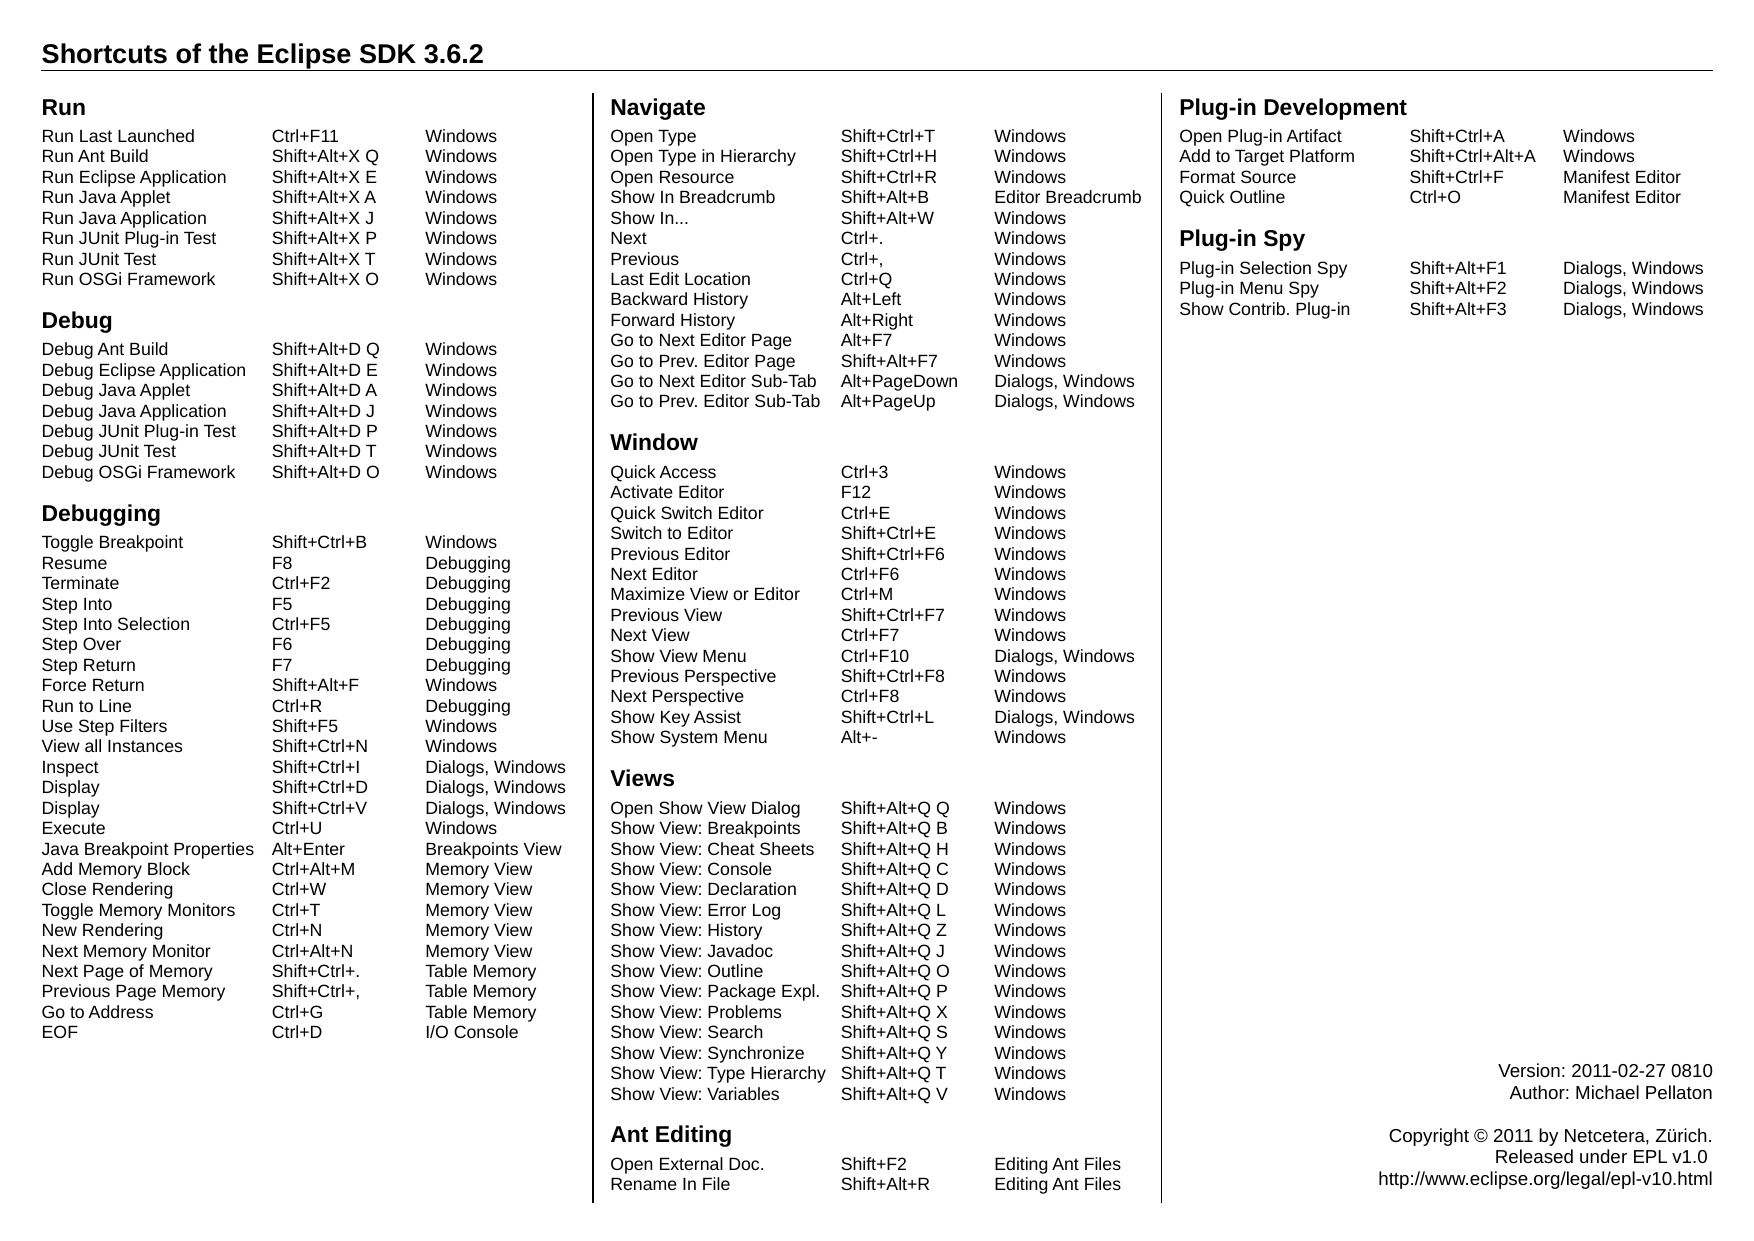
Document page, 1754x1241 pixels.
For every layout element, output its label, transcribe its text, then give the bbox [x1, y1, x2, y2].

text Inspect Shift+Ctrl+I Dialogs, Windows [41, 757, 575, 777]
text Previous Ctrl+, Windows [610, 248, 1144, 269]
text Open Show View Dialog Shift+Alt+Q Q Windows [610, 797, 1144, 818]
text Use Step Filters Shift+F5 Windows [41, 716, 575, 736]
text Next Memory Monitor Ctrl+Alt+N Memory View [41, 940, 575, 961]
text Next Page of Memory Shift+Ctrl+. Table Memory [41, 961, 575, 981]
text Debug JUnit Plug-in Test Shift+Alt+D P Windows [41, 421, 575, 441]
text Step Into Selection Ctrl+F5 Debugging [41, 614, 575, 634]
text Rename In File Shift+Alt+R Editing Ant Files [610, 1174, 1144, 1194]
text Debug OSGi Framework Shift+Alt+D O Windows [41, 462, 575, 482]
text Quick Switch Editor Ctrl+E Windows [610, 502, 1144, 523]
text Run Java Applet Shift+Alt+X A Windows [41, 187, 575, 207]
text Show View: Outline Shift+Alt+Q O Windows [610, 961, 1144, 981]
text Plug-in Selection Spy Shift+Alt+F1 Dialogs, Windows [1179, 257, 1713, 278]
text Open Plug-in Artifact Shift+Ctrl+A Windows [1179, 126, 1713, 146]
text Open Resource Shift+Ctrl+R Windows [610, 167, 1144, 187]
text Version: 2011-02-27 0810 Author: Michael Pellaton [1183, 1060, 1713, 1125]
text Debug Java Application Shift+Alt+D J Windows [41, 400, 575, 421]
text Next Editor Ctrl+F6 Windows [610, 564, 1144, 584]
text Go to Prev. Editor Page Shift+Alt+F7 Windows [610, 350, 1144, 371]
text Run to Line Ctrl+R Debugging [41, 695, 575, 716]
text Plug-in Menu Spy Shift+Alt+F2 Dialogs, Windows [1179, 278, 1713, 298]
text EOF Ctrl+D I/O Console [41, 1022, 575, 1042]
text Run Java Application Shift+Alt+X J Windows [41, 207, 575, 228]
text New Rendering Ctrl+N Memory View [41, 920, 575, 940]
text Show View: Error Log Shift+Alt+Q L Windows [610, 899, 1144, 920]
text Backward History Alt+Left Windows [610, 289, 1144, 309]
subtitle Ant Editing [610, 1121, 1144, 1148]
text Maximize View or Editor Ctrl+M Windows [610, 584, 1144, 604]
text Last Edit Location Ctrl+Q Windows [610, 269, 1144, 289]
text Show In Breadcrumb Shift+Alt+B Editor Breadcrumb [610, 187, 1144, 207]
text Open Type in Hierarchy Shift+Ctrl+H Windows [610, 146, 1144, 167]
text Format Source Shift+Ctrl+F Manifest Editor [1179, 167, 1713, 187]
text Run OSGi Framework Shift+Alt+X O Windows [41, 269, 575, 289]
text Show View: Console Shift+Alt+Q C Windows [610, 859, 1144, 879]
text Show Contrib. Plug-in Shift+Alt+F3 Dialogs, Windows [1179, 298, 1713, 319]
text Show View: Type Hierarchy Shift+Alt+Q T Windows [610, 1063, 1144, 1083]
text Force Return Shift+Alt+F Windows [41, 675, 575, 695]
text Switch to Editor Shift+Ctrl+E Windows [610, 523, 1144, 543]
text Next View Ctrl+F7 Windows [610, 625, 1144, 645]
text Show View: Javadoc Shift+Alt+Q J Windows [610, 940, 1144, 961]
text Show Key Assist Shift+Ctrl+L Dialogs, Windows [610, 707, 1144, 727]
text Go to Address Ctrl+G Table Memory [41, 1002, 575, 1022]
text Step Over F6 Debugging [41, 634, 575, 654]
text View all Instances Shift+Ctrl+N Windows [41, 736, 575, 757]
text Show View: History Shift+Alt+Q Z Windows [610, 920, 1144, 940]
subtitle Debug [41, 307, 575, 333]
text Show In... Shift+Alt+W Windows [610, 207, 1144, 228]
text Toggle Breakpoint Shift+Ctrl+B Windows [41, 532, 575, 552]
text Show View Menu Ctrl+F10 Dialogs, Windows [610, 645, 1144, 666]
text Next Ctrl+. Windows [610, 228, 1144, 248]
text Show View: Synchronize Shift+Alt+Q Y Windows [610, 1042, 1144, 1063]
text Display Shift+Ctrl+V Dialogs, Windows [41, 797, 575, 818]
text Run Last Launched Ctrl+F11 Windows [41, 126, 575, 146]
text Quick Access Ctrl+3 Windows [610, 462, 1144, 482]
text Debug Eclipse Application Shift+Alt+D E Windows [41, 359, 575, 380]
subtitle Debugging [41, 500, 575, 526]
text Activate Editor F12 Windows [610, 482, 1144, 502]
text Terminate Ctrl+F2 Debugging [41, 573, 575, 593]
text Resume F8 Debugging [41, 552, 575, 573]
subtitle Plug-in Development [1179, 93, 1713, 120]
text Next Perspective Ctrl+F8 Windows [610, 686, 1144, 707]
subtitle Window [610, 429, 1144, 456]
text Show View: Package Expl. Shift+Alt+Q P Windows [610, 981, 1144, 1002]
text Show View: Variables Shift+Alt+Q V Windows [610, 1083, 1144, 1104]
text Forward History Alt+Right Windows [610, 309, 1144, 330]
text Step Into F5 Debugging [41, 593, 575, 614]
text Show System Menu Alt+- Windows [610, 727, 1144, 747]
text Step Return F7 Debugging [41, 654, 575, 675]
text Go to Next Editor Sub-Tab Alt+PageDown Dialogs, Windows [610, 371, 1144, 391]
text Previous Perspective Shift+Ctrl+F8 Windows [610, 666, 1144, 686]
text Execute Ctrl+U Windows [41, 818, 575, 838]
text Java Breakpoint Properties Alt+Enter Breakpoints View [41, 838, 575, 859]
text Quick Outline Ctrl+O Manifest Editor [1179, 187, 1713, 207]
text Debug Ant Build Shift+Alt+D Q Windows [41, 339, 575, 359]
text Previous Editor Shift+Ctrl+F6 Windows [610, 543, 1144, 564]
text Debug JUnit Test Shift+Alt+D T Windows [41, 441, 575, 462]
text Run JUnit Plug-in Test Shift+Alt+X P Windows [41, 228, 575, 248]
text Copyright © 2011 by Netcetera, Zürich. Released under EPL v1.0 http://www.eclipse.org/legal/epl-v10.html [1183, 1125, 1713, 1189]
text Go to Prev. Editor Sub-Tab Alt+PageUp Dialogs, Windows [610, 391, 1144, 412]
text Display Shift+Ctrl+D Dialogs, Windows [41, 777, 575, 797]
text Add to Target Platform Shift+Ctrl+Alt+A Windows [1179, 146, 1713, 167]
text Add Memory Block Ctrl+Alt+M Memory View [41, 859, 575, 879]
text Show View: Cheat Sheets Shift+Alt+Q H Windows [610, 838, 1144, 859]
text Open Type Shift+Ctrl+T Windows [610, 126, 1144, 146]
text Show View: Problems Shift+Alt+Q X Windows [610, 1002, 1144, 1022]
text Previous View Shift+Ctrl+F7 Windows [610, 604, 1144, 625]
subtitle Navigate [610, 93, 1144, 120]
text Debug Java Applet Shift+Alt+D A Windows [41, 380, 575, 400]
text Close Rendering Ctrl+W Memory View [41, 879, 575, 899]
subtitle Run [41, 93, 575, 120]
subtitle Views [610, 765, 1144, 791]
text Previous Page Memory Shift+Ctrl+, Table Memory [41, 981, 575, 1002]
text Open External Doc. Shift+F2 Editing Ant Files [610, 1154, 1144, 1174]
text Show View: Declaration Shift+Alt+Q D Windows [610, 879, 1144, 899]
text Run JUnit Test Shift+Alt+X T Windows [41, 248, 575, 269]
text Toggle Memory Monitors Ctrl+T Memory View [41, 899, 575, 920]
text Go to Next Editor Page Alt+F7 Windows [610, 330, 1144, 350]
text Show View: Search Shift+Alt+Q S Windows [610, 1022, 1144, 1042]
text Run Ant Build Shift+Alt+X Q Windows [41, 146, 575, 167]
text Run Eclipse Application Shift+Alt+X E Windows [41, 167, 575, 187]
text Show View: Breakpoints Shift+Alt+Q B Windows [610, 818, 1144, 838]
subtitle Plug-in Spy [1179, 225, 1713, 251]
